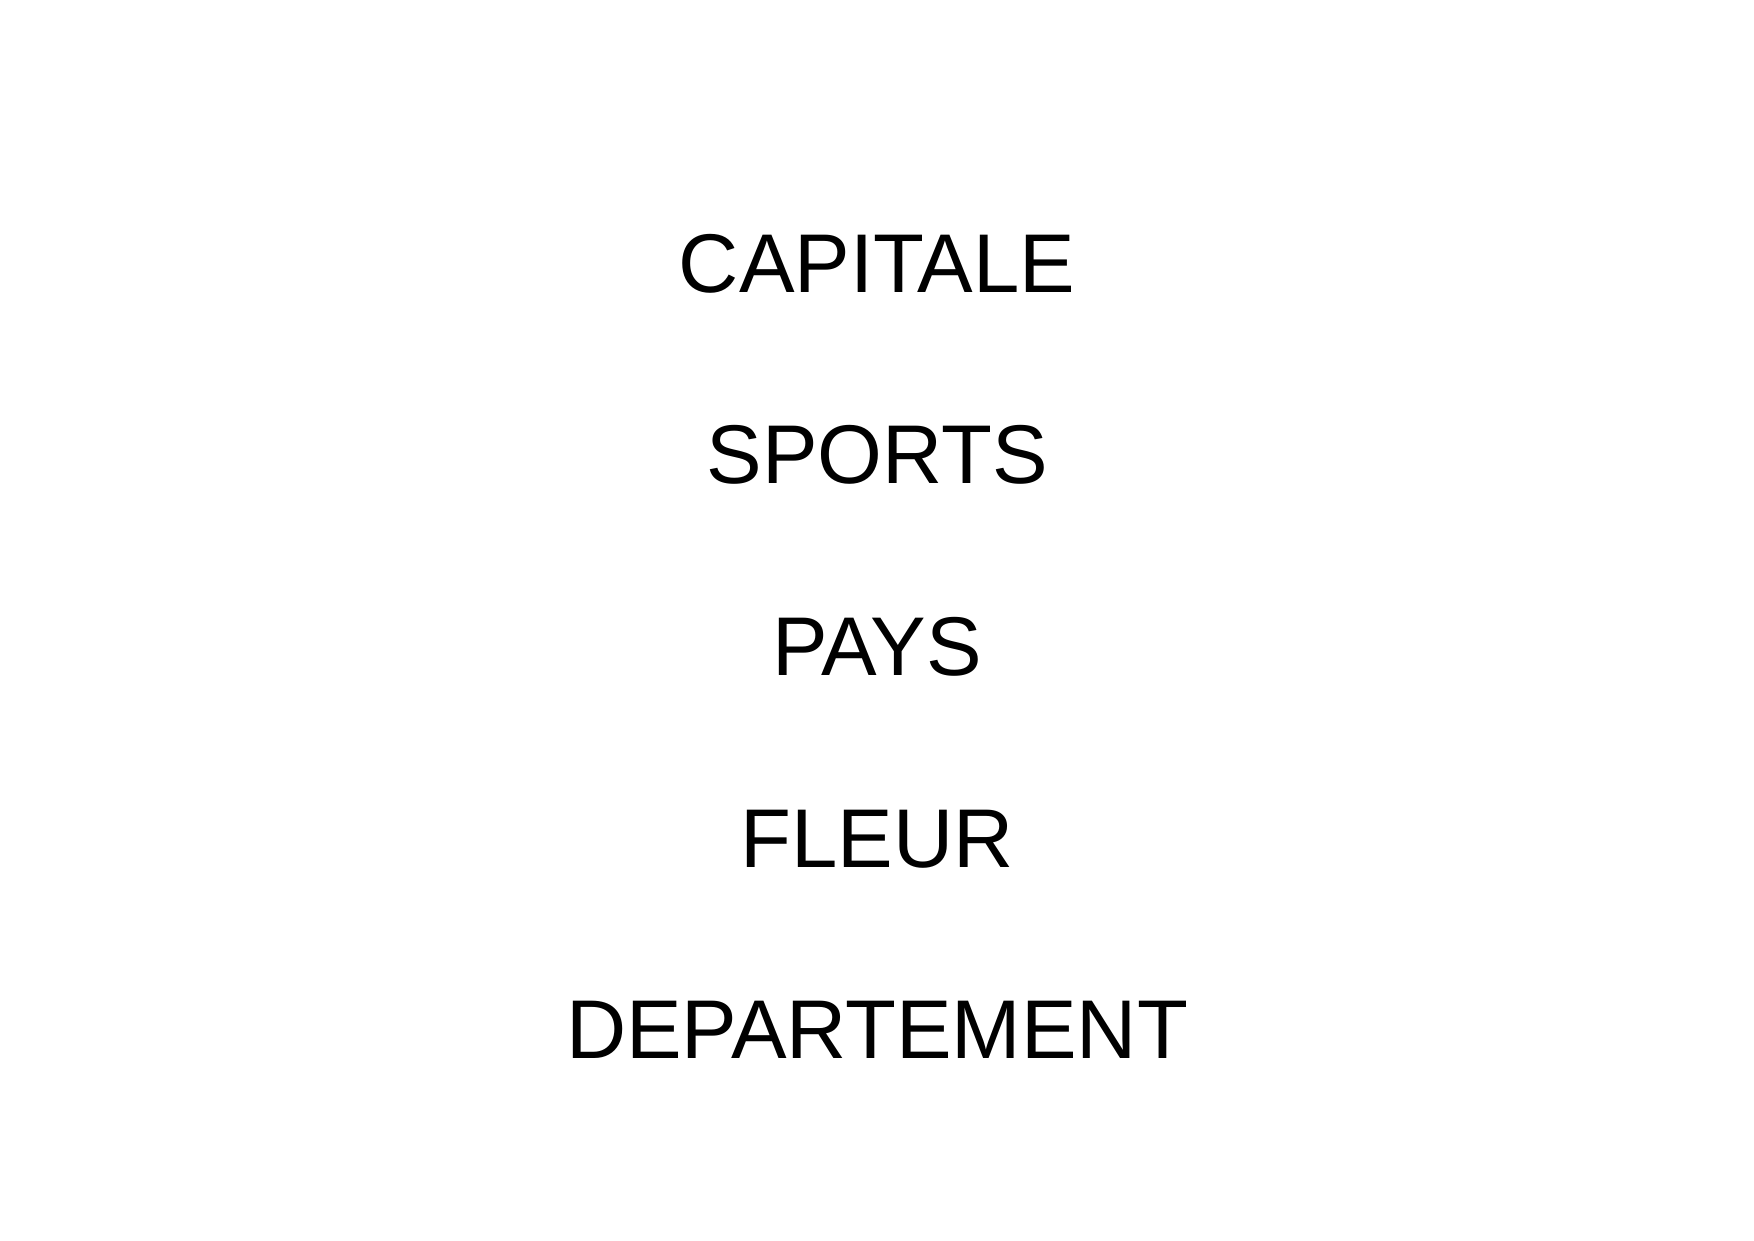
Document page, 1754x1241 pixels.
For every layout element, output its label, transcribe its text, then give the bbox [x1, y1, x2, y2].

text PAYS [118, 597, 1636, 693]
text DEPARTEMENT [118, 981, 1636, 1076]
text FLEUR [118, 789, 1636, 885]
text CAPITALE [118, 214, 1636, 310]
text SPORTS [118, 406, 1636, 501]
